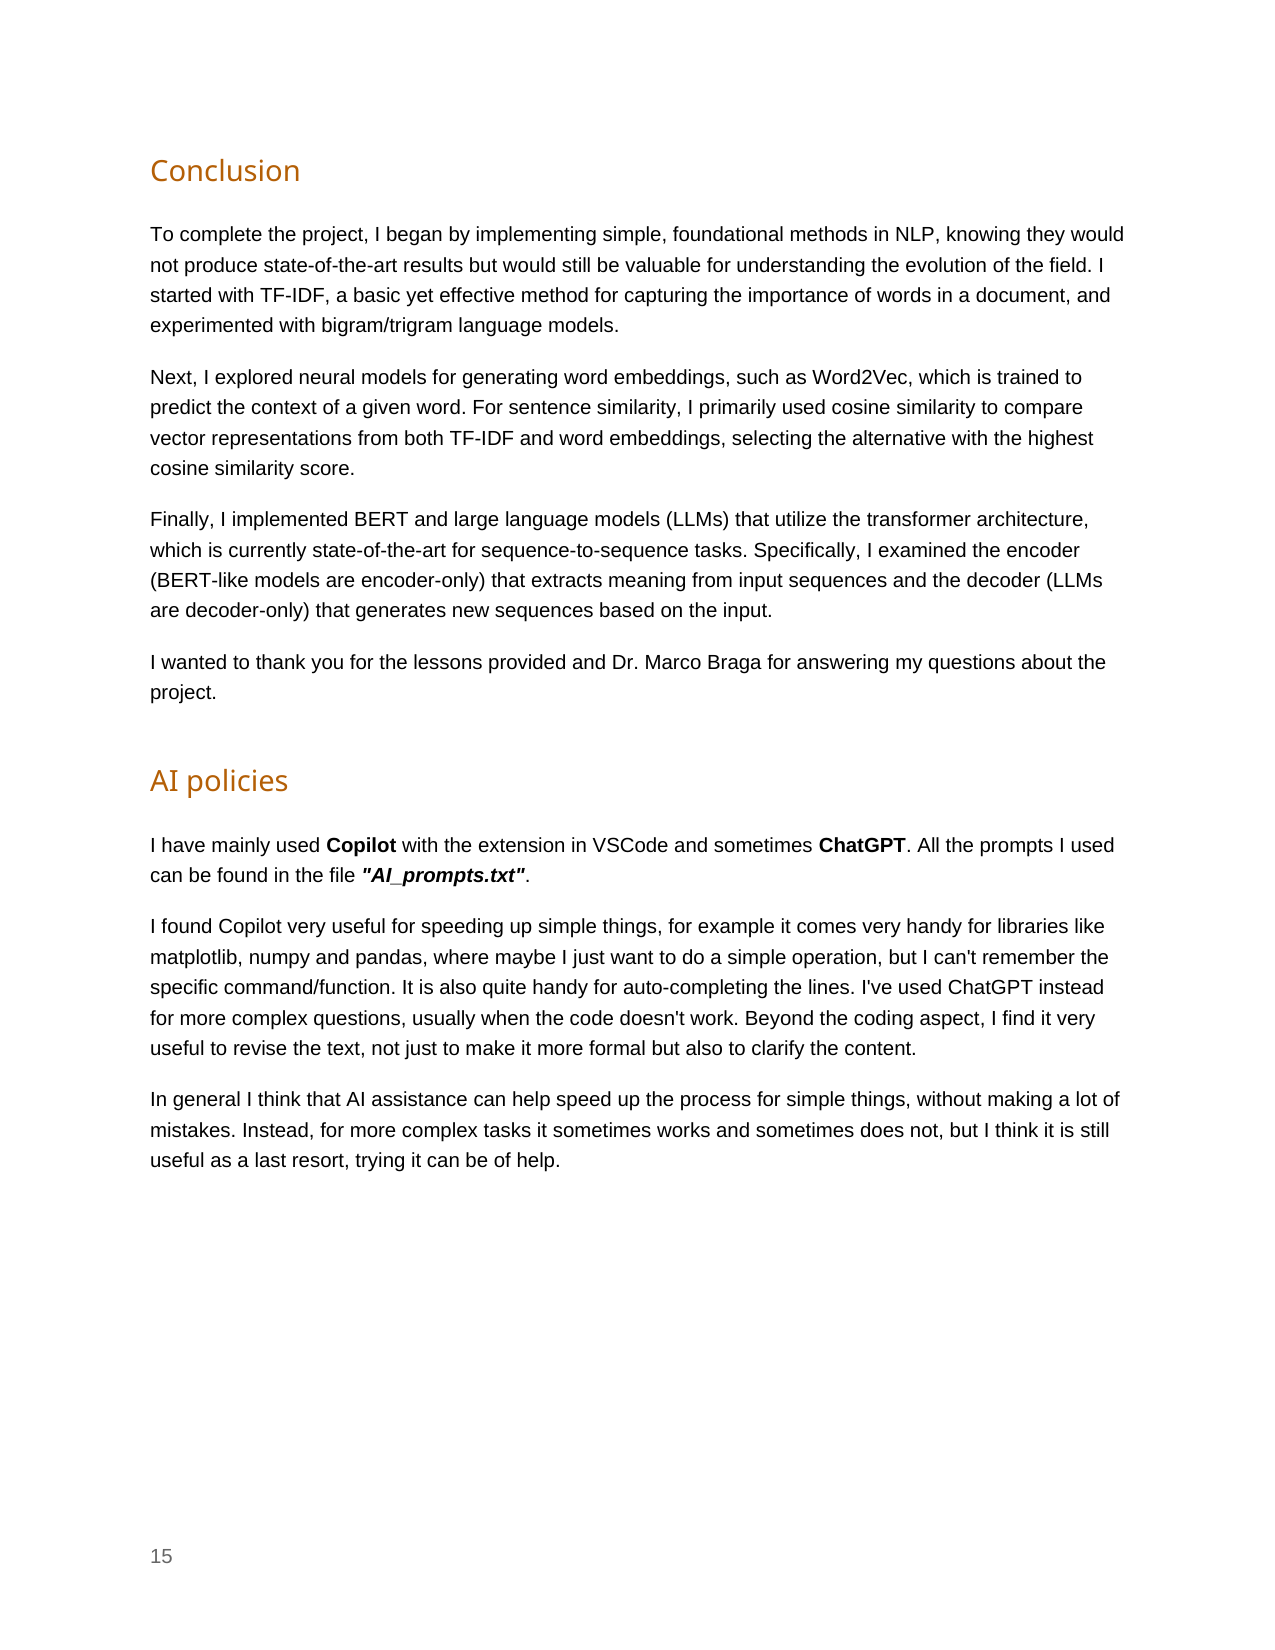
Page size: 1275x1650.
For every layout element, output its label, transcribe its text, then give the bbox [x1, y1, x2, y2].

text In general I think that AI assistance can help speed up the process for simple things, without making a lot of mistakes. Instead, for more complex tasks it sometimes works and sometimes does not, but I think it is still useful as a last resort, trying it can be of help. [150, 1088, 1125, 1172]
text To complete the project, I began by implementing simple, foundational methods in NLP, knowing they would not produce state-of-the-art results but would still be valuable for understanding the evolution of the field. I started with TF-IDF, a basic yet effective method for capturing the importance of words in a document, and experimented with bigram/trigram language models. [150, 222, 1125, 337]
text Finally, I implemented BERT and large language models (LLMs) that utilize the transformer architecture, which is currently state-of-the-art for sequence-to-sequence tasks. Specifically, I examined the encoder (BERT-like models are encoder-only) that extracts meaning from input sequences and the decoder (LLMs are decoder-only) that generates new sequences based on the input. [150, 507, 1125, 622]
text I have mainly used Copilot with the extension in VSCode and sometimes ChatGPT. All the prompts I used can be found in the file "AI_prompts.txt". [150, 833, 1125, 887]
subtitle AI policies [150, 761, 1125, 800]
text Next, I explored neural models for generating word embeddings, such as Word2Vec, which is trained to predict the context of a given word. For sentence similarity, I primarily used cosine similarity to compare vector representations from both TF-IDF and word embeddings, selecting the alternative with the highest cosine similarity score. [150, 365, 1125, 479]
subtitle Conclusion [150, 150, 1125, 190]
text I found Copilot very useful for speeding up simple things, for example it comes very handy for libraries like matplotlib, numpy and pandas, where maybe I just want to do a simple operation, but I can't remember the specific command/function. It is also quite handy for auto-completing the lines. I've used ChatGPT instead for more complex questions, usually when the code doesn't work. Beyond the coding aspect, I find it very useful to revise the text, not just to make it more formal but also to clarify the content. [150, 915, 1125, 1060]
text I wanted to thank you for the lessons provided and Dr. Marco Braga for answering my questions about the project. [150, 650, 1125, 704]
